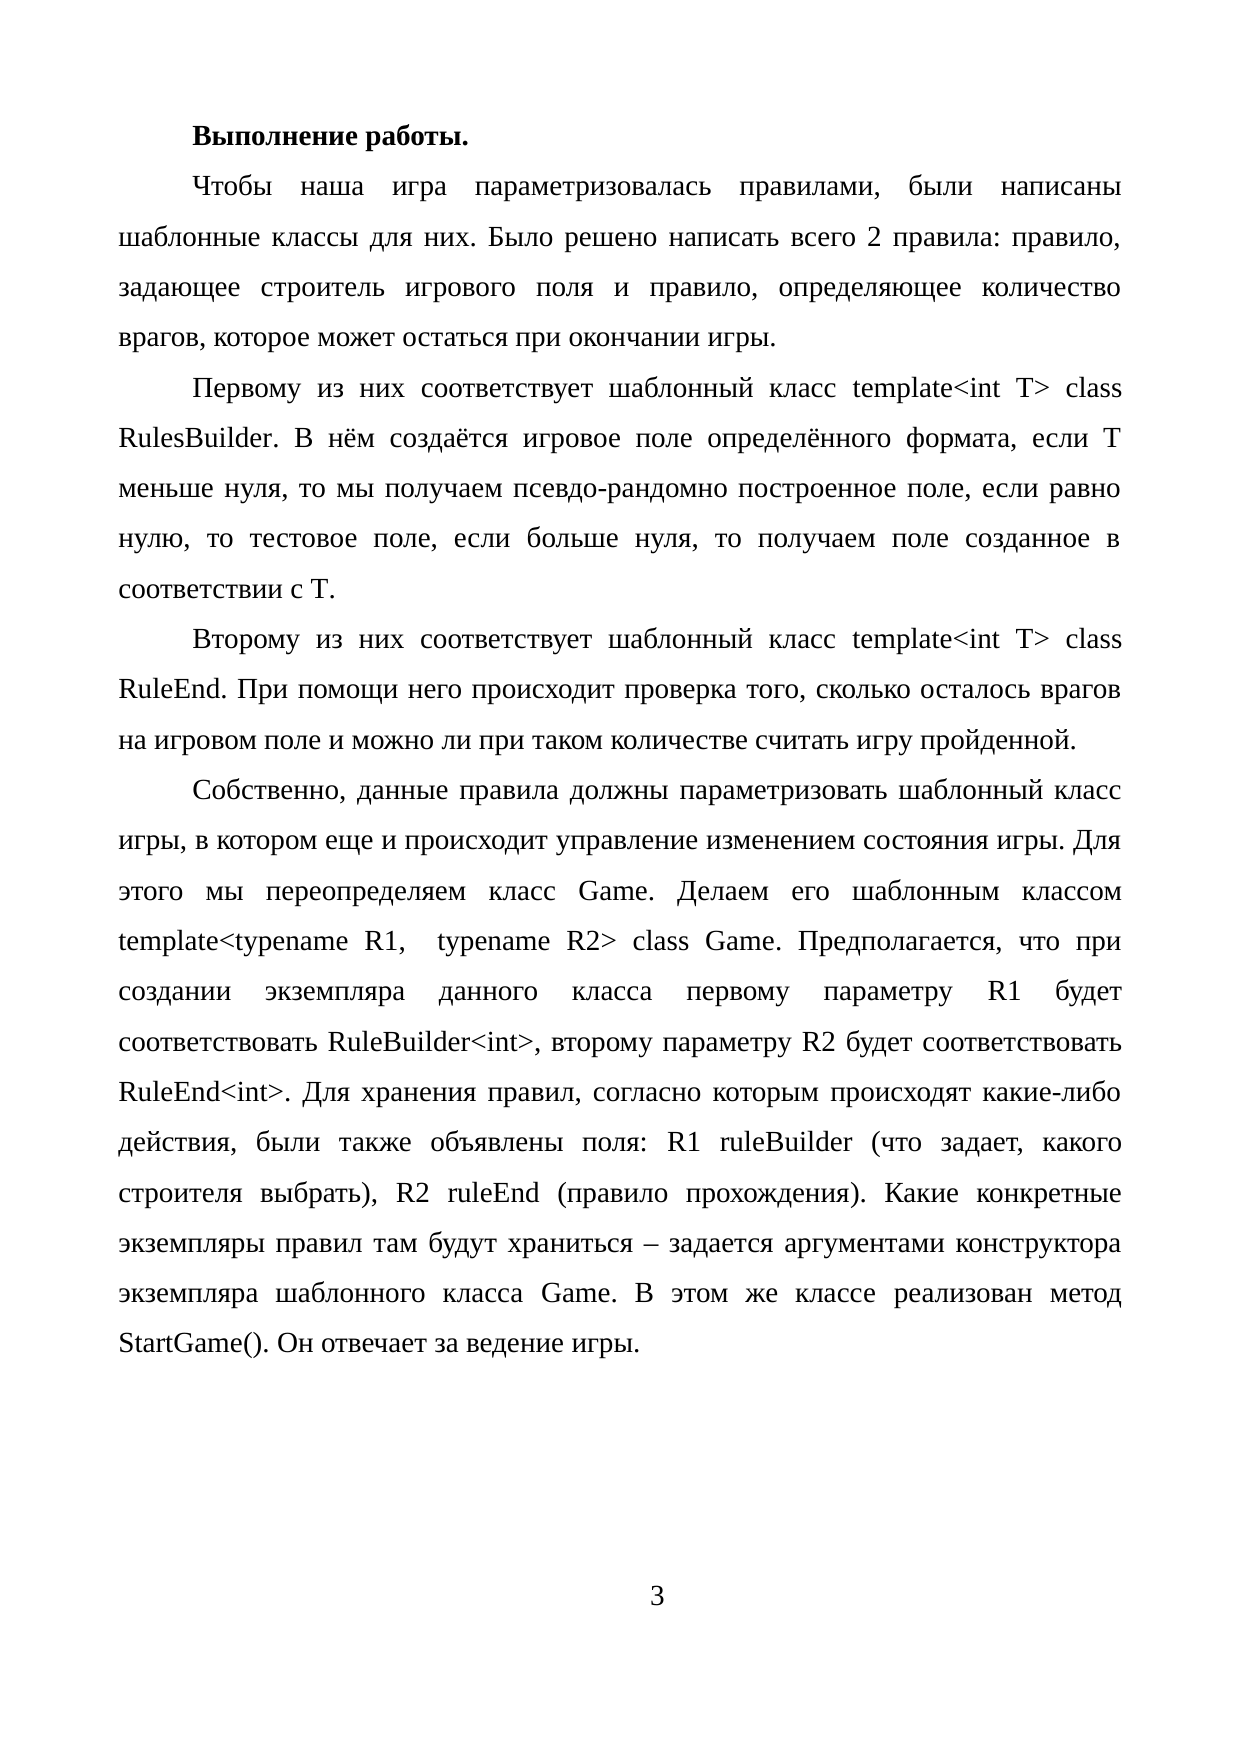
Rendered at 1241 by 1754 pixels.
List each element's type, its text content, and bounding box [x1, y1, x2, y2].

text Второму из них соответствует шаблонный класс template<int T> class RuleEnd. При помощи него происходит проверка того, сколько осталось врагов на игровом поле и можно ли при таком количестве считать игру пройденной. [118, 621, 1122, 755]
text Первому из них соответствует шаблонный класс template<int T> class RulesBuilder. В нём создаётся игровое поле определённого формата, если T меньше нуля, то мы получаем псевдо-рандомно построенное поле, если равно нулю, то тестовое поле, если больше нуля, то получаем поле созданное в соответствии с T. [118, 370, 1122, 604]
subtitle Выполнение работы. [118, 118, 1122, 152]
text Чтобы наша игра параметризовалась правилами, были написаны шаблонные классы для них. Было решено написать всего 2 правила: правило, задающее строитель игрового поля и правило, определяющее количество врагов, которое может остаться при окончании игры. [118, 168, 1122, 353]
text Собственно, данные правила должны параметризовать шаблонный класс игры, в котором еще и происходит управление изменением состояния игры. Для этого мы переопределяем класс Game. Делаем его шаблонным классом template<typename R1, typename R2> class Game. Предполагается, что при создании экземпляра данного класса первому параметру R1 будет соответствовать RuleBuilder<int>, второму параметру R2 будет соответствовать RuleEnd<int>. Для хранения правил, согласно которым происходят какие-либо действия, были также объявлены поля: R1 ruleBuilder (что задает, какого строителя выбрать), R2 ruleEnd (правило прохождения). Какие конкретные экземпляры правил там будут храниться – задается аргументами конструктора экземпляра шаблонного класса Game. В этом же классе реализован метод StartGame(). Он отвечает за ведение игры. [118, 772, 1122, 1359]
